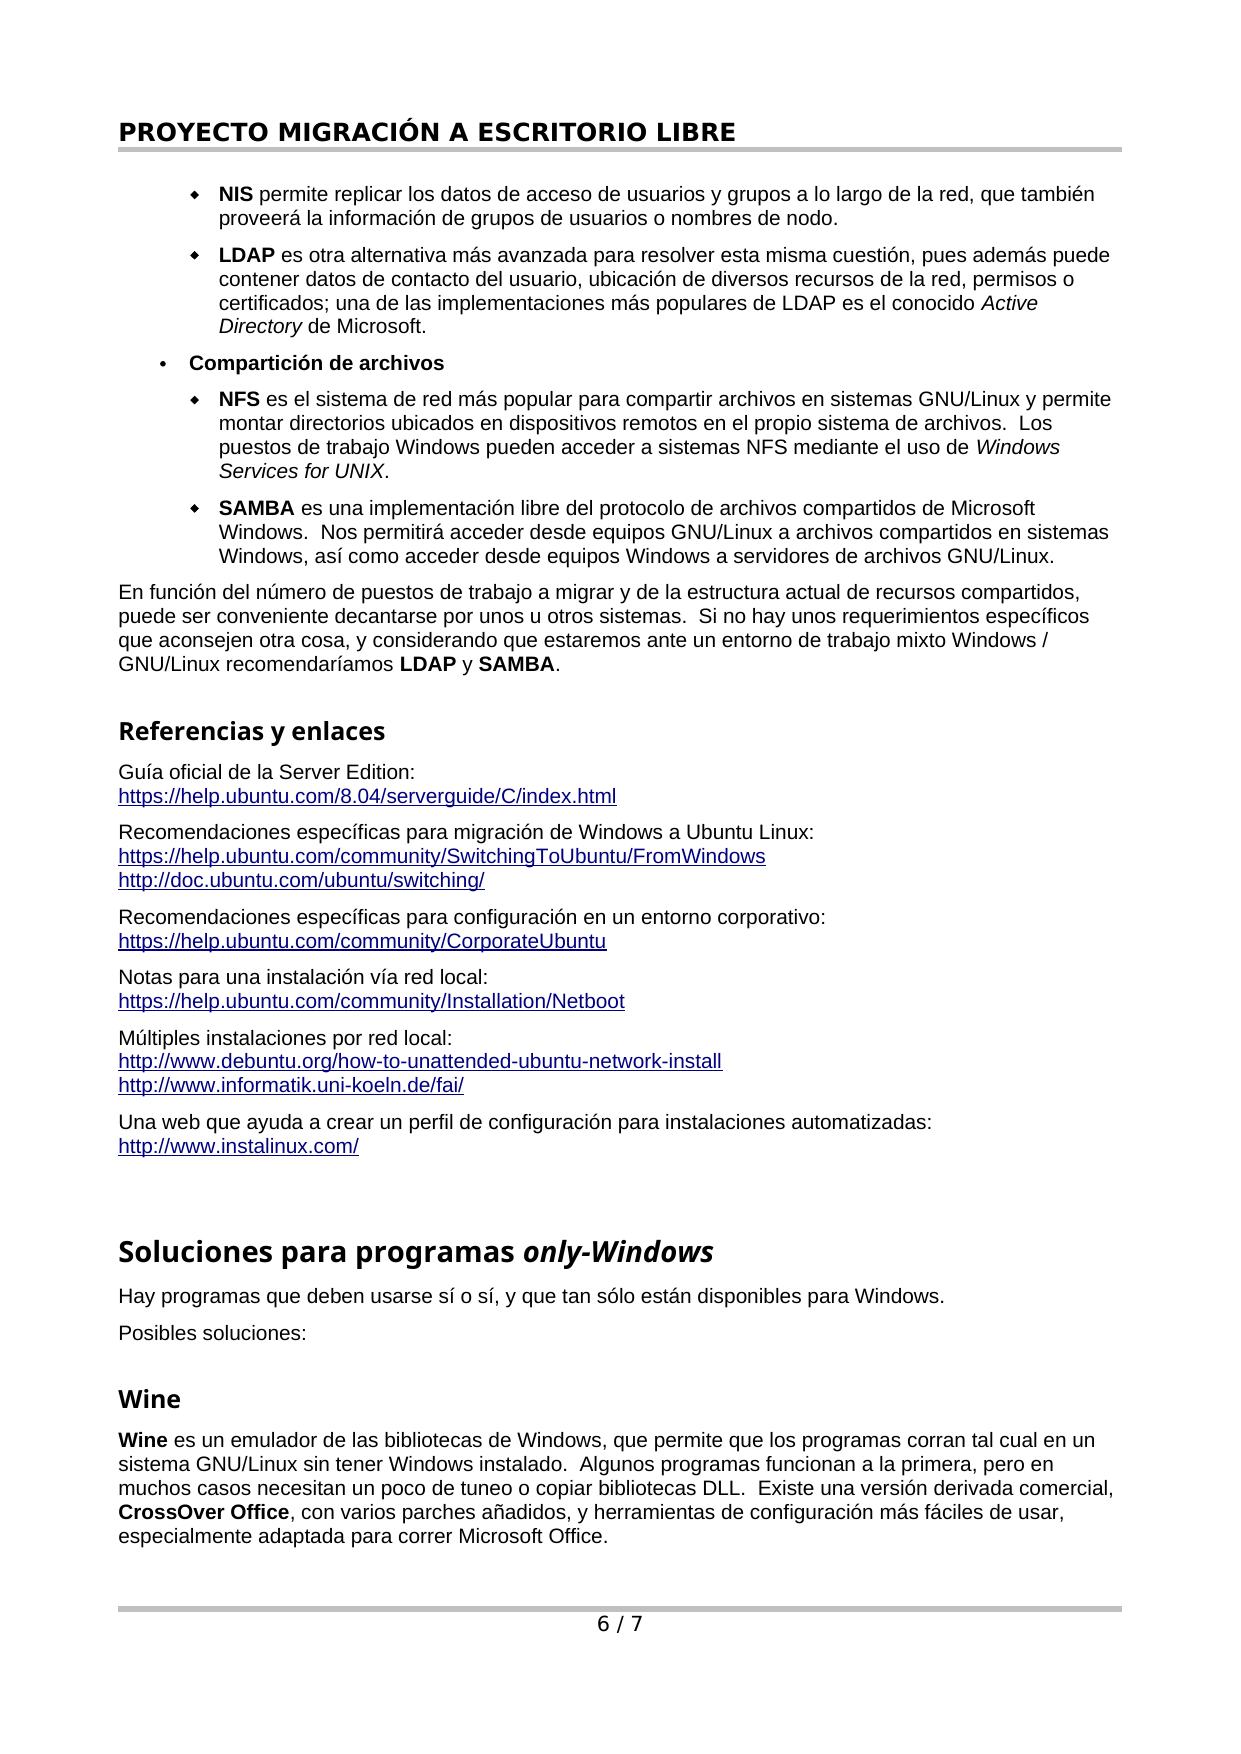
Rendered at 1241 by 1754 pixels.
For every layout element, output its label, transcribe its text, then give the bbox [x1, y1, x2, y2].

text En función del número de puestos de trabajo a migrar y de la estructura actual de recursos compartidos, puede ser conveniente decantarse por unos u otros sistemas. Si no hay unos requerimientos específicos que aconsejen otra cosa, y considerando que estaremos ante un entorno de trabajo mixto Windows / GNU/Linux recomendaríamos LDAP y SAMBA. [118, 580, 1122, 676]
text Posibles soluciones: [118, 1320, 1122, 1344]
list SAMBA es una implementación libre del protocolo de archivos compartidos de Microsoft Windows. Nos permitirá acceder desde equipos GNU/Linux a archivos compartidos en sistemas Windows, así como acceder desde equipos Windows a servidores de archivos GNU/Linux. [189, 496, 1122, 567]
subtitle Soluciones para programas only-Windows [118, 1232, 1122, 1271]
list NFS es el sistema de red más popular para compartir archivos en sistemas GNU/Linux y permite montar directorios ubicados en dispositivos remotos en el propio sistema de archivos. Los puestos de trabajo Windows pueden acceder a sistemas NFS mediante el uso de Windows Services for UNIX. [189, 387, 1122, 483]
list LDAP es otra alternativa más avanzada para resolver esta misma cuestión, pues además puede contener datos de contacto del usuario, ubicación de diversos recursos de la red, permisos o certificados; una de las implementaciones más populares de LDAP es el conocido Active Directory de Microsoft. [189, 242, 1122, 338]
text Notas para una instalación vía red local: https://help.ubuntu.com/community/Installation/Netboot [118, 965, 1122, 1013]
text Hay programas que deben usarse sí o sí, y que tan sólo están disponibles para Windows. [118, 1284, 1122, 1308]
text Una web que ayuda a crear un perfil de configuración para instalaciones automatizadas: http://www.instalinux.com/ [118, 1110, 1122, 1158]
text Guía oficial de la Server Edition: https://help.ubuntu.com/8.04/serverguide/C/index.html [118, 760, 1122, 808]
text Recomendaciones específicas para migración de Windows a Ubuntu Linux: https://help.ubuntu.com/community/SwitchingToUbuntu/FromWindows http://doc.ubuntu.com/ubuntu/switching/ [118, 820, 1122, 892]
text Recomendaciones específicas para configuración en un entorno corporativo: https://help.ubuntu.com/community/CorporateUbuntu [118, 904, 1122, 952]
subtitle Wine [118, 1382, 1122, 1416]
text Wine es un emulador de las bibliotecas de Windows, que permite que los programas corran tal cual en un sistema GNU/Linux sin tener Windows instalado. Algunos programas funcionan a la primera, pero en muchos casos necesitan un poco de tuneo o copiar bibliotecas DLL. Existe una versión derivada comercial, CrossOver Office, con varios parches añadidos, y herramientas de configuración más fáciles de usar, especialmente adaptada para correr Microsoft Office. [118, 1428, 1122, 1548]
subtitle Referencias y enlaces [118, 713, 1122, 747]
list Compartición de archivos [159, 351, 1122, 375]
list NIS permite replicar los datos de acceso de usuarios y grupos a lo largo de la red, que también proveerá la información de grupos de usuarios o nombres de nodo. [189, 182, 1122, 230]
text Múltiples instalaciones por red local: http://www.debuntu.org/how-to-unattended-ubuntu-network-install http://www.informatik.uni-koeln.de/fai/ [118, 1025, 1122, 1097]
